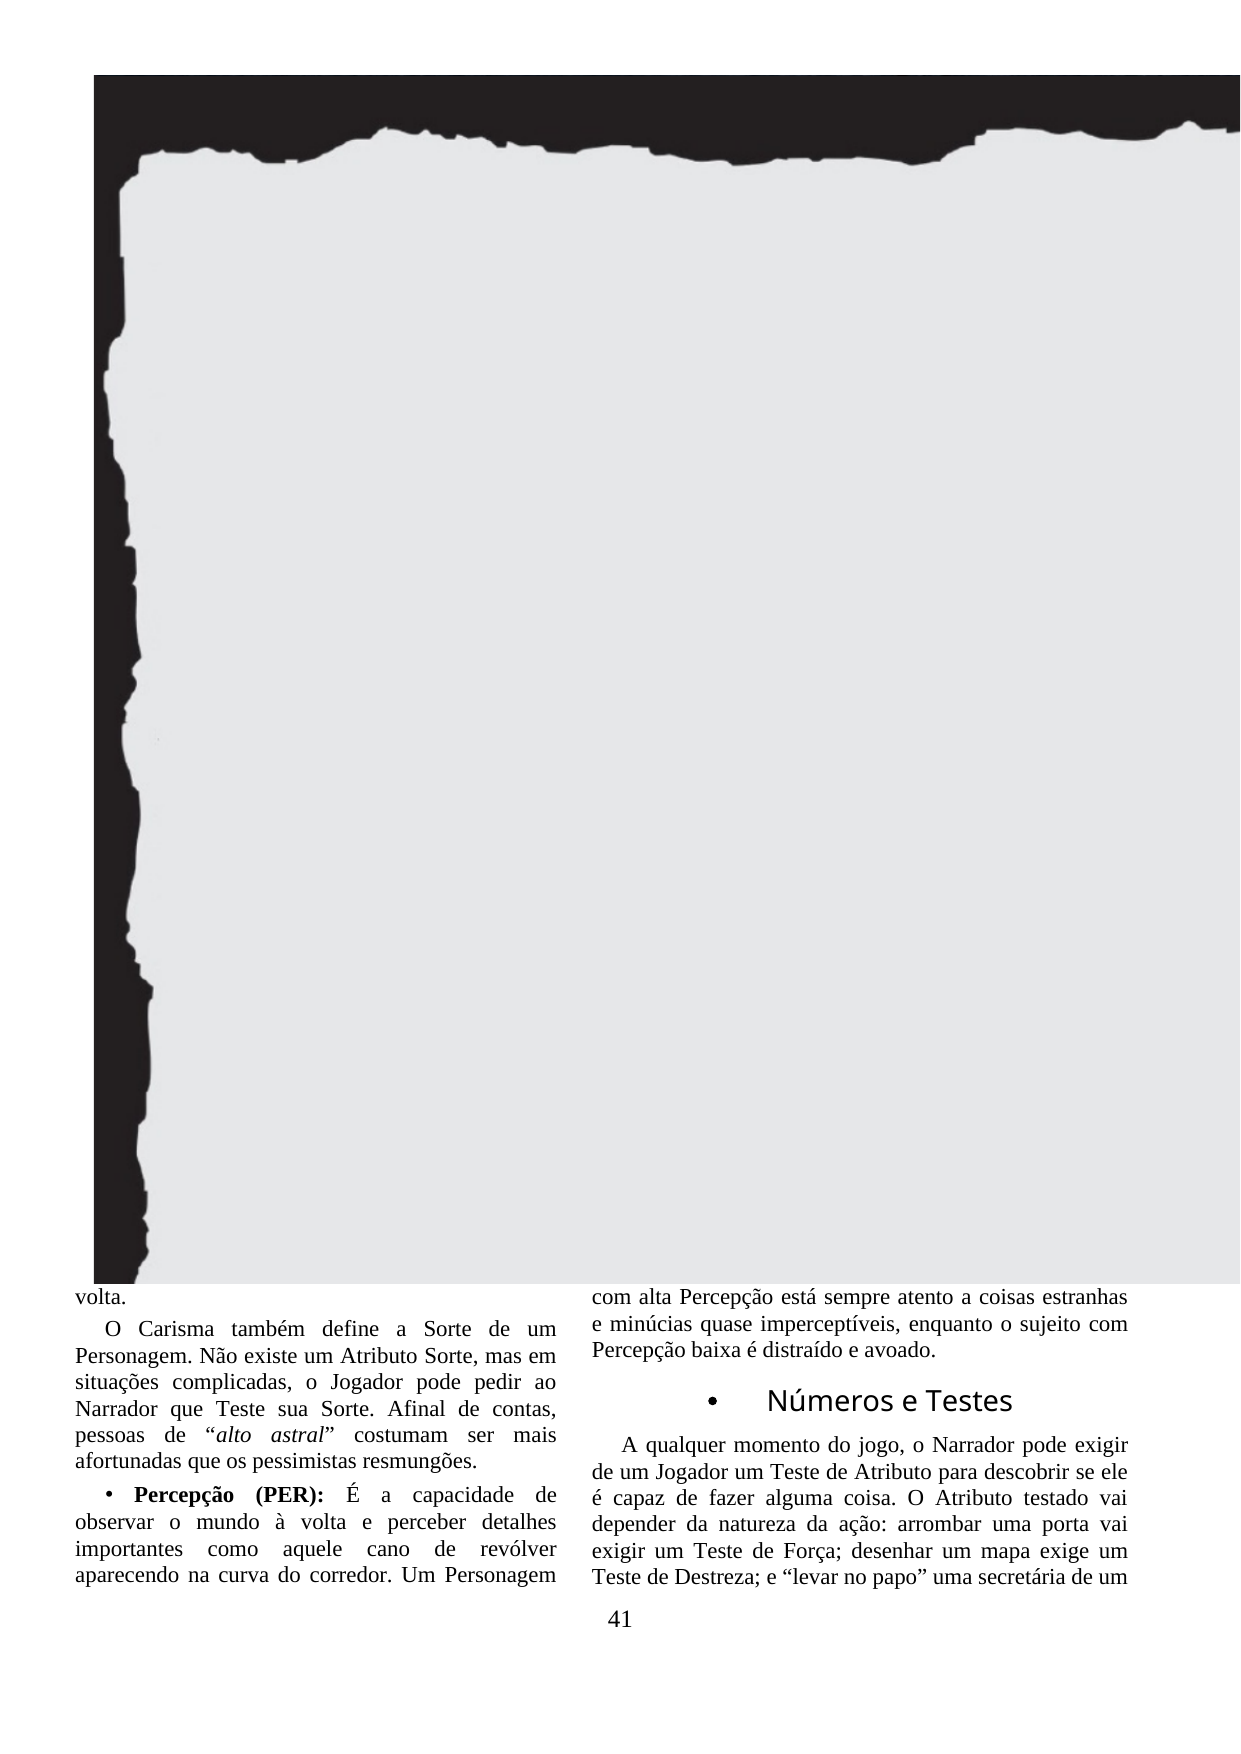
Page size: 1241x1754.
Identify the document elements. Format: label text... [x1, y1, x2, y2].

list volta. [75, 1283, 557, 1309]
list Percepção (PER): É a capacidade de observar o mundo à volta e perceber detalhes importantes como aquele cano de revólver aparecendo na curva do corredor. Um Personagem [75, 1479, 557, 1587]
text A qualquer momento do jogo, o Narrador pode exigir de um Jogador um Teste de Atributo para descobrir se ele é capaz de fazer alguma coisa. O Atributo testado vai depender da natureza da ação: arrombar uma porta vai exigir um Teste de Força; desenhar um mapa exige um Teste de Destreza; e “levar no papo” uma secretária de um [592, 1431, 1129, 1589]
list com alta Percepção está sempre atento a coisas estranhas e minúcias quase imperceptíveis, enquanto o sujeito com Percepção baixa é distraído e avoado. [592, 1284, 1129, 1362]
picture [93, 75, 1241, 1284]
subtitle Números e Testes [592, 1380, 1129, 1420]
text O Carisma também define a Sorte de um Personagem. Não existe um Atributo Sorte, mas em situações complicadas, o Jogador pode pedir ao Narrador que Teste sua Sorte. Afinal de contas, pessoas de “alto astral” costumam ser mais afortunadas que os pessimistas resmungões. [75, 1316, 557, 1474]
